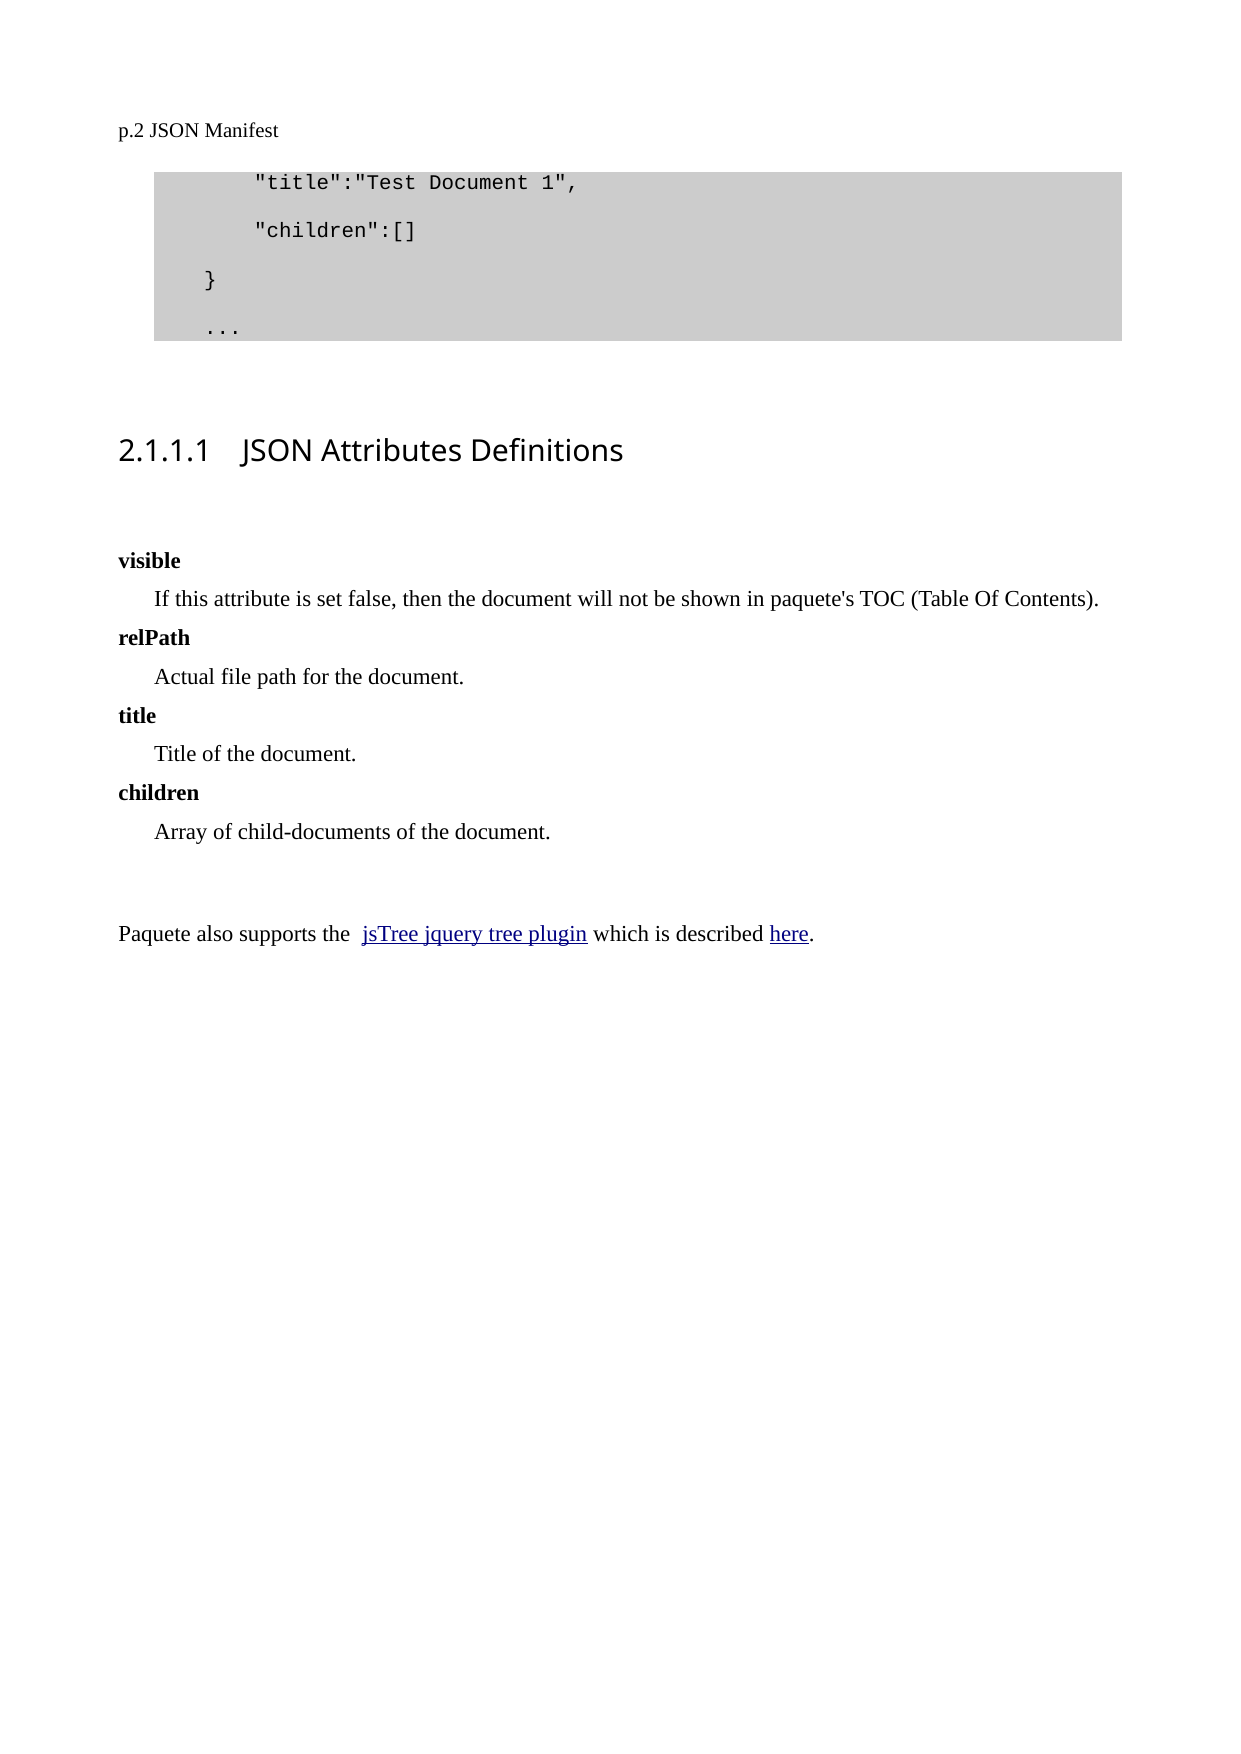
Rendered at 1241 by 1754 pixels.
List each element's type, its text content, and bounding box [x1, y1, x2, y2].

text Actual file path for the document. [154, 663, 1122, 689]
text children [118, 779, 1122, 806]
text "title":"Test Document 1", [154, 172, 1122, 195]
text Title of the document. [154, 740, 1122, 767]
text ... [154, 317, 1122, 341]
text "children":[] [154, 220, 1122, 244]
text title [118, 702, 1122, 728]
subtitle JSON Attributes Definitions [118, 429, 1122, 471]
text Paquete also supports the jsTree jquery tree plugin which is described here. [118, 920, 1122, 947]
text Array of child-documents of the document. [154, 818, 1122, 844]
text visible [118, 547, 1122, 573]
text If this attribute is set false, then the document will not be shown in paquete's TOC (Table Of Contents). [154, 585, 1122, 612]
text relPath [118, 624, 1122, 651]
text } [154, 268, 1122, 292]
